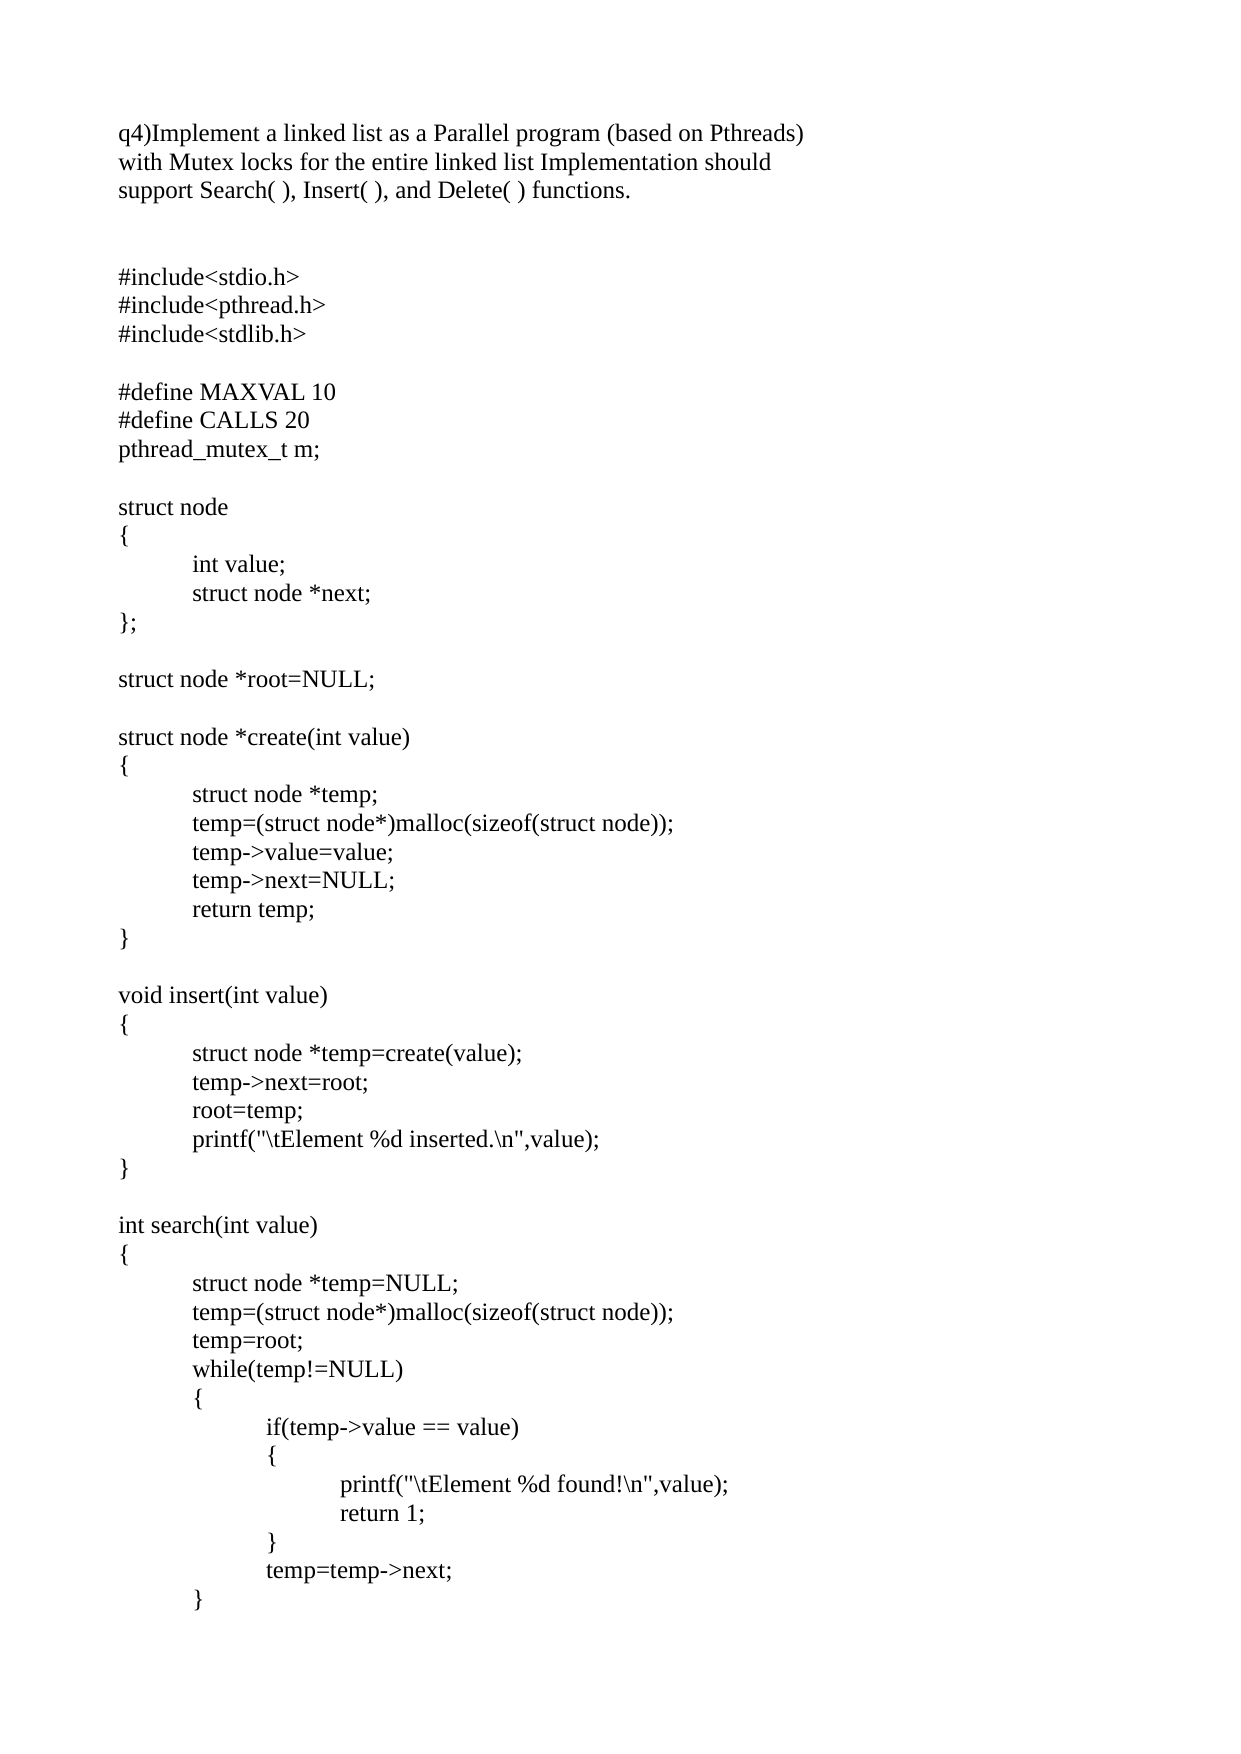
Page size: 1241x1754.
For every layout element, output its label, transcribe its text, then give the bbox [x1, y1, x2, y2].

text if(temp->value == value) [118, 1412, 1122, 1441]
text #include<stdio.h> [118, 262, 1122, 291]
text #include<pthread.h> [118, 291, 1122, 319]
text } [118, 1584, 1122, 1613]
text }; [118, 607, 1122, 636]
text #include<stdlib.h> [118, 319, 1122, 348]
text { [118, 1383, 1122, 1412]
text temp=root; [118, 1326, 1122, 1354]
text pthread_mutex_t m; [118, 434, 1122, 463]
text void insert(int value) [118, 981, 1122, 1009]
text struct node *temp; [118, 779, 1122, 808]
text struct node *create(int value) [118, 722, 1122, 751]
text struct node *temp=create(value); [118, 1038, 1122, 1067]
text temp=temp->next; [118, 1556, 1122, 1584]
text { [118, 751, 1122, 779]
text temp->value=value; [118, 837, 1122, 866]
text struct node [118, 492, 1122, 521]
text temp=(struct node*)malloc(sizeof(struct node)); [118, 808, 1122, 837]
text struct node *next; [118, 578, 1122, 607]
text root=temp; [118, 1096, 1122, 1124]
text return 1; [118, 1498, 1122, 1527]
text int value; [118, 549, 1122, 578]
text int search(int value) [118, 1211, 1122, 1239]
text temp=(struct node*)malloc(sizeof(struct node)); [118, 1297, 1122, 1326]
text } [118, 1153, 1122, 1182]
text { [118, 521, 1122, 549]
text #define CALLS 20 [118, 406, 1122, 434]
text temp->next=NULL; [118, 866, 1122, 894]
text while(temp!=NULL) [118, 1354, 1122, 1383]
text printf("\tElement %d inserted.\n",value); [118, 1124, 1122, 1153]
text support Search( ), Insert( ), and Delete( ) functions. [118, 176, 1122, 204]
text struct node *temp=NULL; [118, 1268, 1122, 1297]
text { [118, 1009, 1122, 1038]
text q4)Implement a linked list as a Parallel program (based on Pthreads) [118, 118, 1122, 147]
text temp->next=root; [118, 1067, 1122, 1096]
text { [118, 1239, 1122, 1268]
text #define MAXVAL 10 [118, 377, 1122, 406]
text with Mutex locks for the entire linked list Implementation should [118, 147, 1122, 176]
text } [118, 923, 1122, 952]
text { [118, 1441, 1122, 1469]
text struct node *root=NULL; [118, 664, 1122, 693]
text printf("\tElement %d found!\n",value); [118, 1469, 1122, 1498]
text } [118, 1527, 1122, 1556]
text return temp; [118, 894, 1122, 923]
